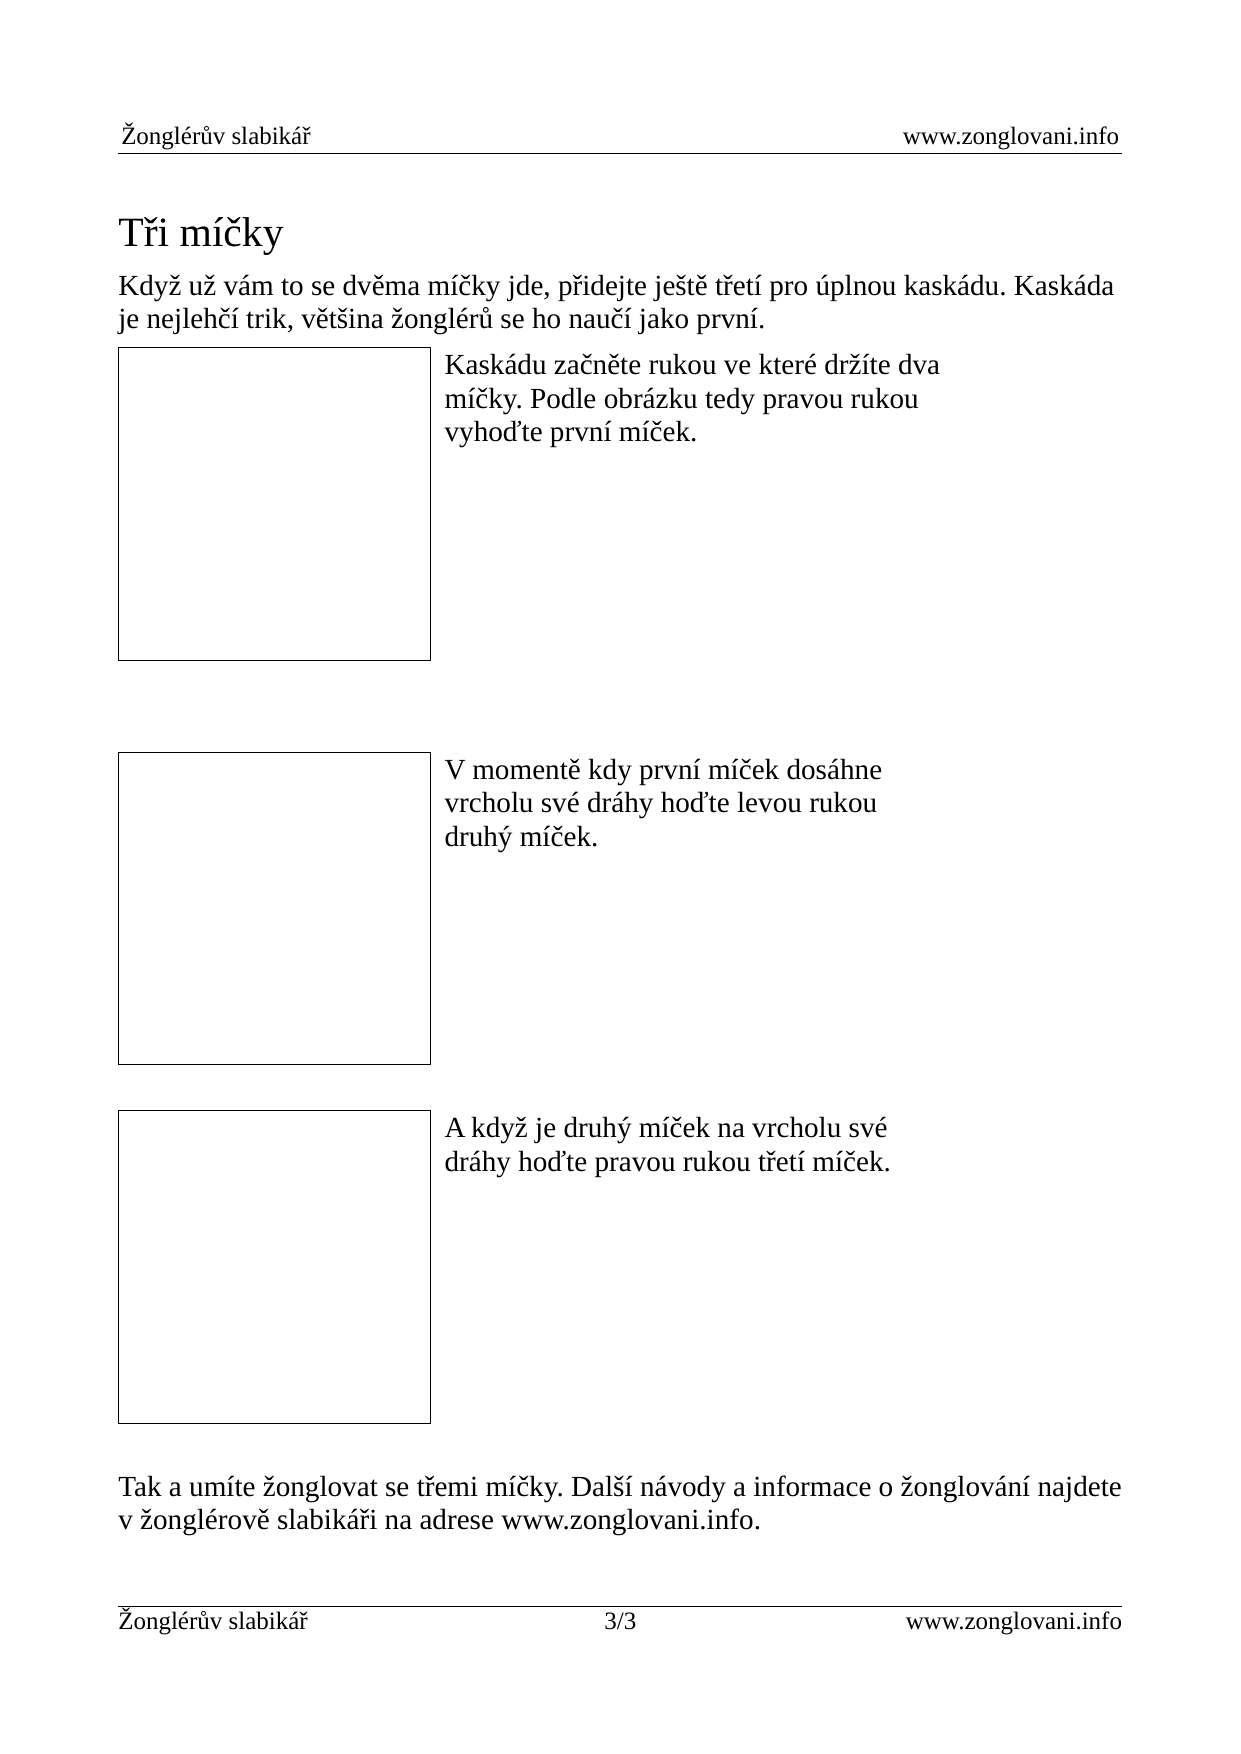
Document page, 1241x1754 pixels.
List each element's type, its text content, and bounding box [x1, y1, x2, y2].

text Tak a umíte žonglovat se třemi míčky. Další návody a informace o žonglování najdete v žonglérově slabikáři na adrese www.zonglovani.info. [118, 1469, 1122, 1536]
table_header [431, 752, 444, 1064]
table_header Kaskádu začněte rukou ve které držíte dva míčky. Podle obrázku tedy pravou rukou vyhoďte první míček. [444, 347, 946, 660]
table_header [431, 1110, 444, 1423]
table_header [431, 347, 444, 660]
table_header [119, 348, 430, 660]
text Když už vám to se dvěma míčky jde, přidejte ještě třetí pro úplnou kaskádu. Kaskáda je nejlehčí trik, většina žonglérů se ho naučí jako první. [118, 268, 1122, 335]
table_header [119, 753, 430, 1064]
subtitle Tři míčky [118, 207, 1122, 255]
table_header V momentě kdy první míček dosáhne vrcholu své dráhy hoďte levou rukou druhý míček. [444, 752, 946, 1064]
table_header A když je druhý míček na vrcholu své dráhy hoďte pravou rukou třetí míček. [444, 1110, 946, 1423]
table_header [119, 1111, 430, 1423]
